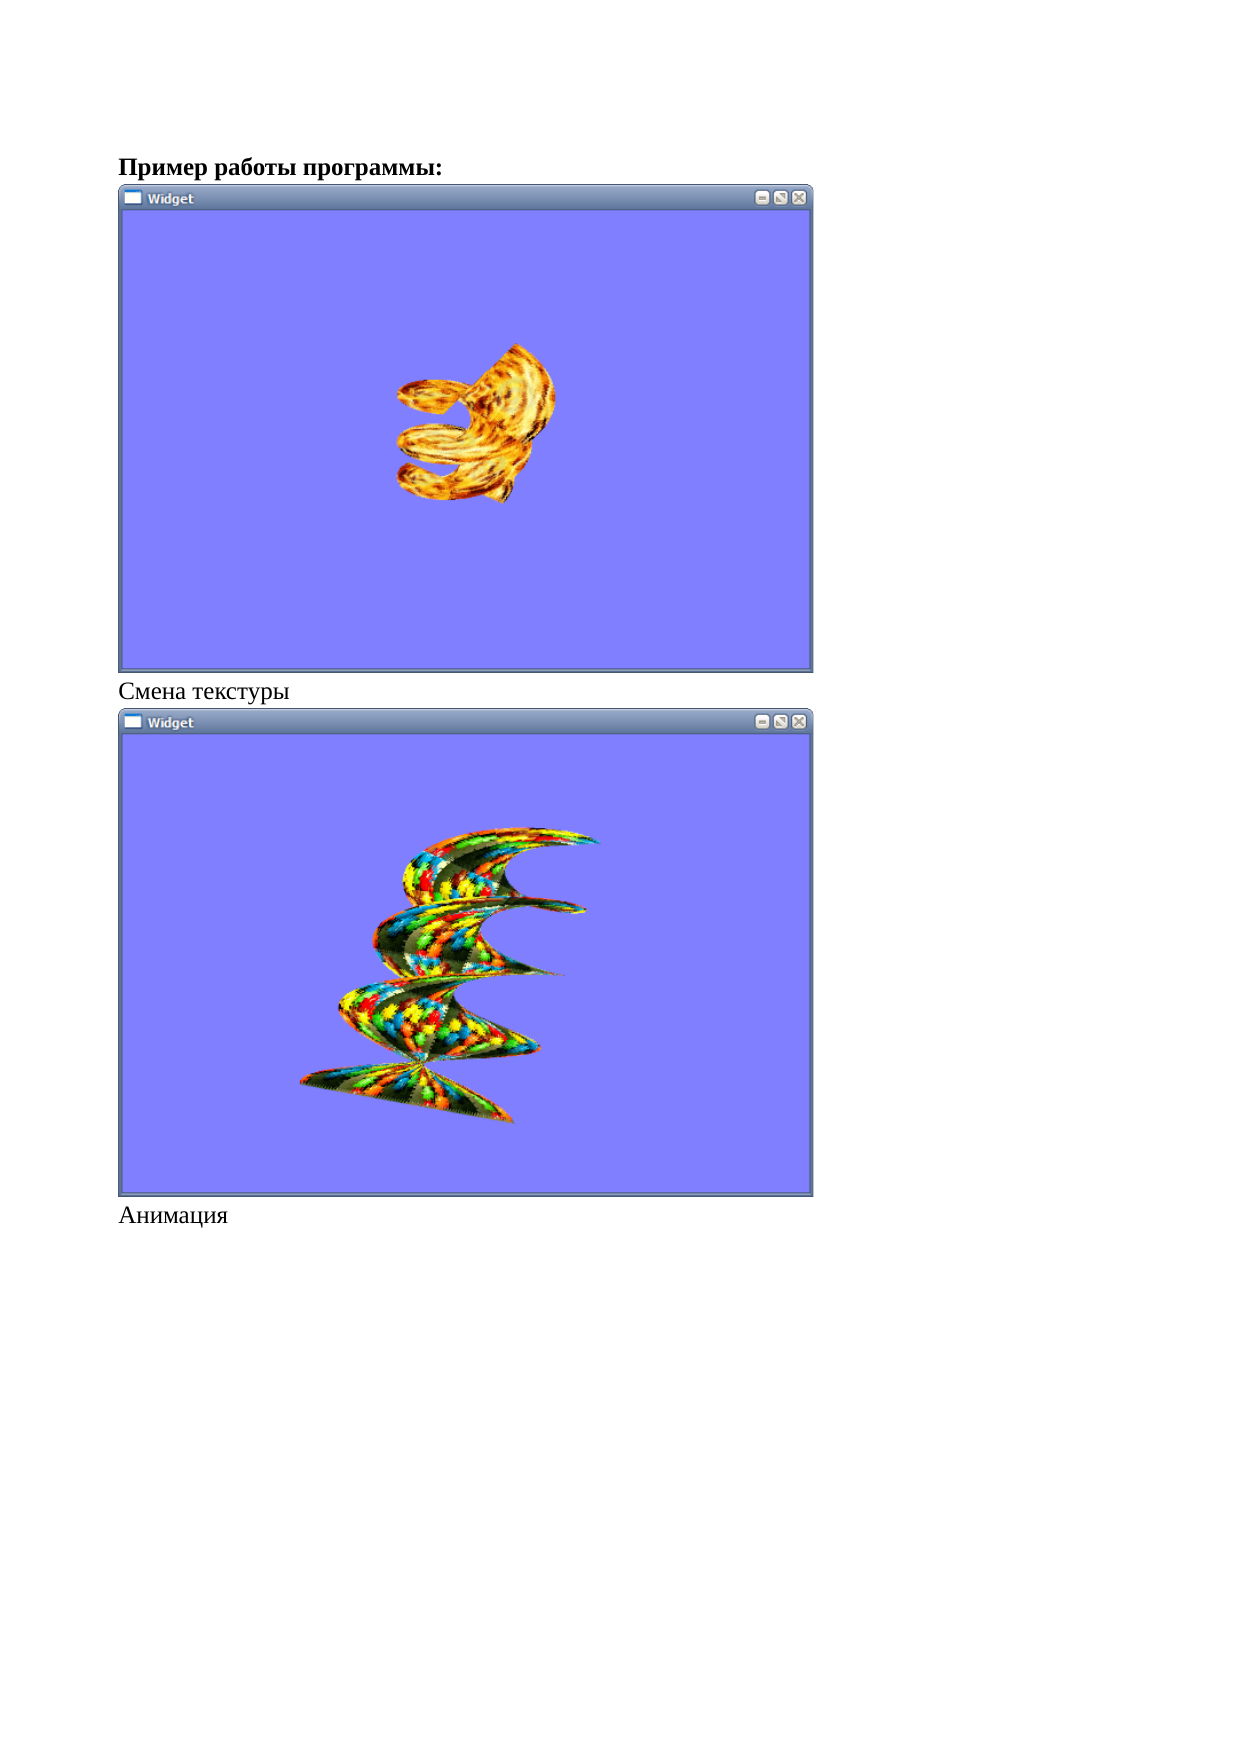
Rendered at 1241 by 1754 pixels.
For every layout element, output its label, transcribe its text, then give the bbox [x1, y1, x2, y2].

text Пример работы программы: [118, 152, 1122, 181]
picture [118, 184, 814, 673]
text Анимация [118, 1201, 1122, 1229]
picture [118, 708, 814, 1197]
text Смена текстуры [118, 676, 1122, 705]
